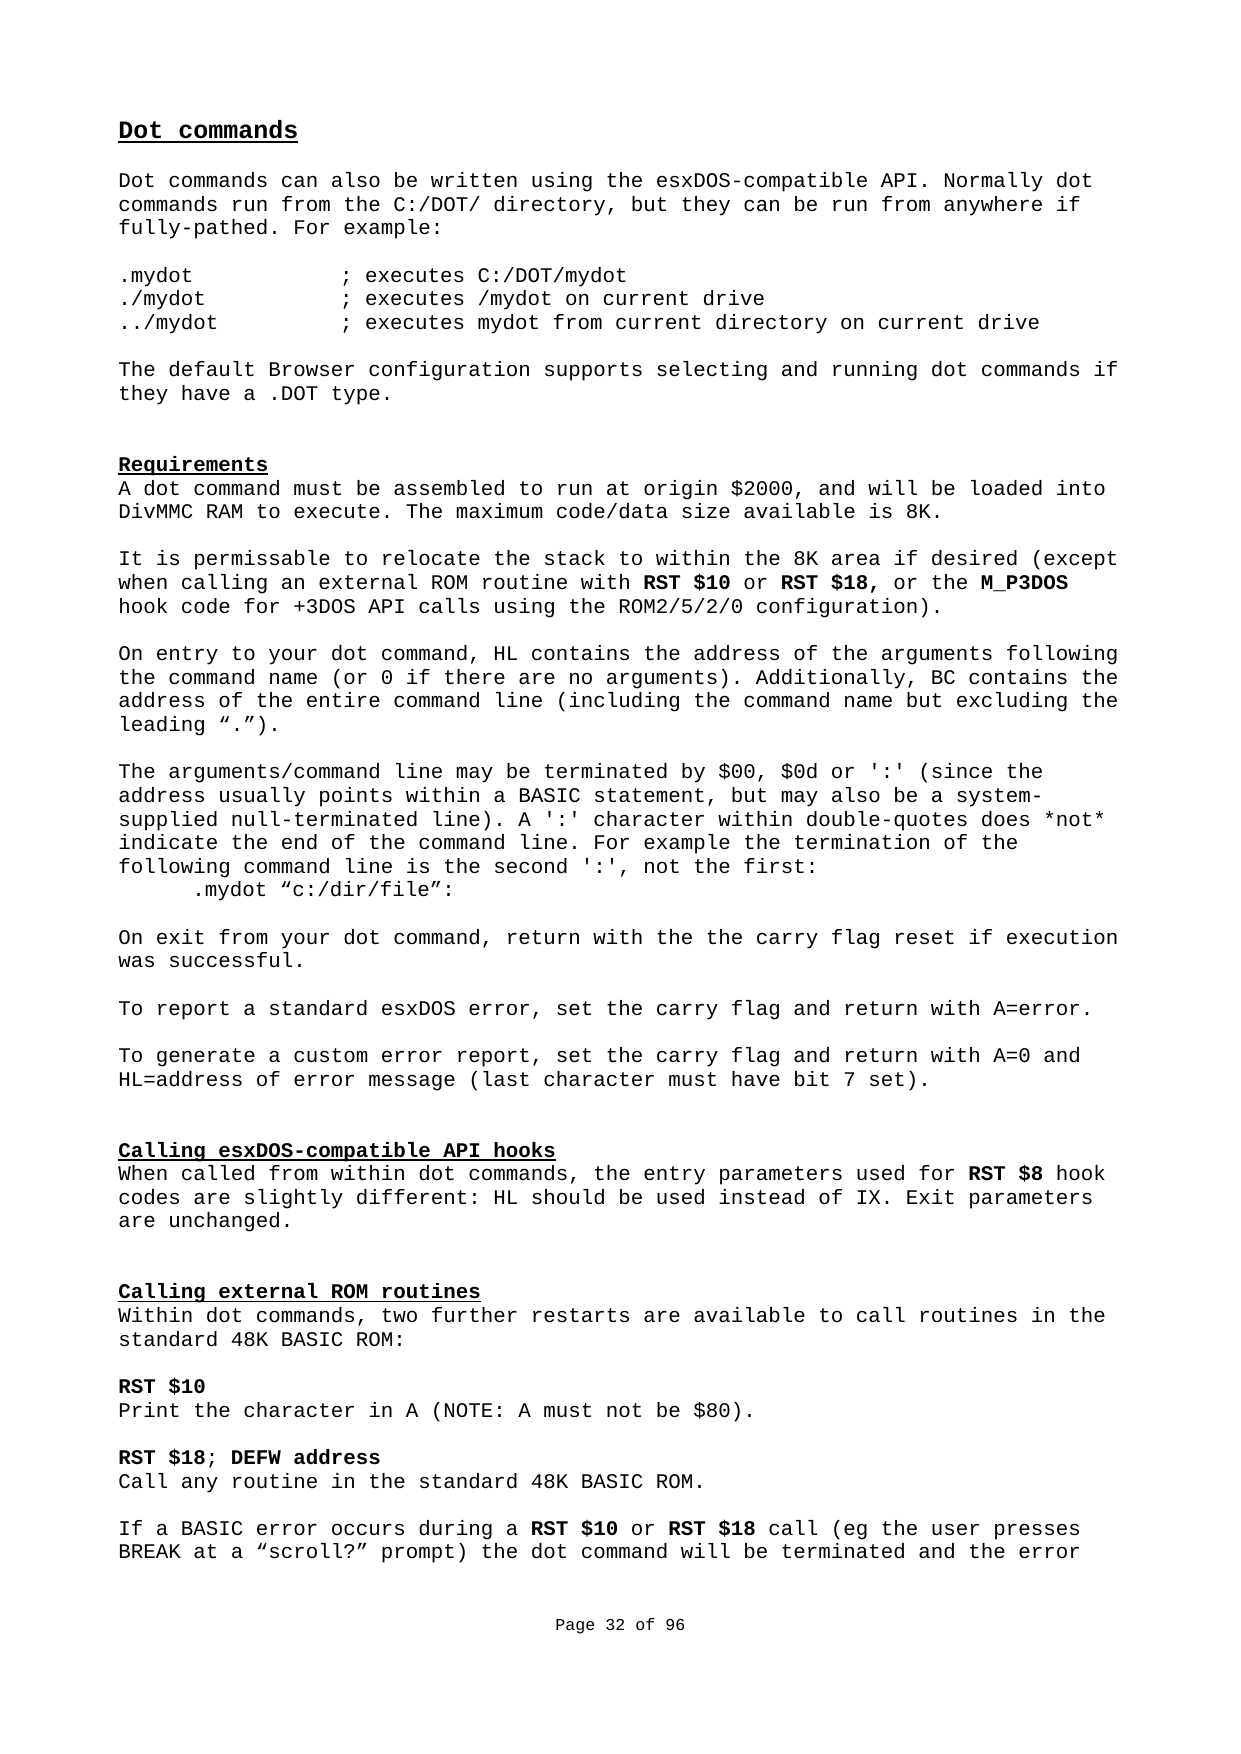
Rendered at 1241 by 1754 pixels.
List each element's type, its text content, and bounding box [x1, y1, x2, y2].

text The default Browser configuration supports selecting and running dot commands if they have a .DOT type. [118, 359, 1122, 407]
text If a BASIC error occurs during a RST $10 or RST $18 call (eg the user presses BREAK at a “scroll?” prompt) the dot command will be terminated and the error [118, 1518, 1122, 1565]
text ../mydot ; executes mydot from current directory on current drive [118, 312, 1122, 336]
text A dot command must be assembled to run at origin $2000, and will be loaded into DivMMC RAM to execute. The maximum code/data size available is 8K. [118, 477, 1122, 525]
text .mydot ; executes C:/DOT/mydot [118, 265, 1122, 288]
text It is permissable to relocate the stack to within the 8K area if desired (except when calling an external ROM routine with RST $10 or RST $18, or the M_P3DOS hook code for +3DOS API calls using the ROM2/5/2/0 configuration). [118, 548, 1122, 619]
text RST $10 [118, 1376, 1122, 1400]
text .mydot “c:/dir/file”: [118, 879, 1122, 903]
text Requirements [118, 454, 1122, 477]
text To generate a custom error report, set the carry flag and return with A=0 and HL=address of error message (last character must have bit 7 set). [118, 1045, 1122, 1092]
text Calling esxDOS-compatible API hooks [118, 1139, 1122, 1163]
text The arguments/command line may be terminated by $00, $0d or ':' (since the address usually points within a BASIC statement, but may also be a system-supplied null-terminated line). A ':' character within double-quotes does *not* indicate the end of the command line. For example the termination of the following command line is the second ':', not the first: [118, 761, 1122, 879]
text Dot commands can also be written using the esxDOS-compatible API. Normally dot commands run from the C:/DOT/ directory, but they can be run from anywhere if fully-pathed. For example: [118, 170, 1122, 241]
text When called from within dot commands, the entry parameters used for RST $8 hook codes are slightly different: HL should be used instead of IX. Exit parameters are unchanged. [118, 1163, 1122, 1234]
text On entry to your dot command, HL contains the address of the arguments following the command name (or 0 if there are no arguments). Additionally, BC contains the address of the entire command line (including the command name but excluding the leading “.”). [118, 643, 1122, 738]
text On exit from your dot command, return with the the carry flag reset if execution was successful. [118, 927, 1122, 974]
text Within dot commands, two further restarts are available to call routines in the standard 48K BASIC ROM: [118, 1305, 1122, 1352]
text ./mydot ; executes /mydot on current drive [118, 288, 1122, 312]
text RST $18; DEFW address [118, 1447, 1122, 1471]
text Print the character in A (NOTE: A must not be $80). [118, 1400, 1122, 1423]
text Dot commands [118, 118, 1122, 146]
text To report a standard esxDOS error, set the carry flag and return with A=error. [118, 998, 1122, 1021]
text Call any routine in the standard 48K BASIC ROM. [118, 1471, 1122, 1494]
text Calling external ROM routines [118, 1281, 1122, 1305]
